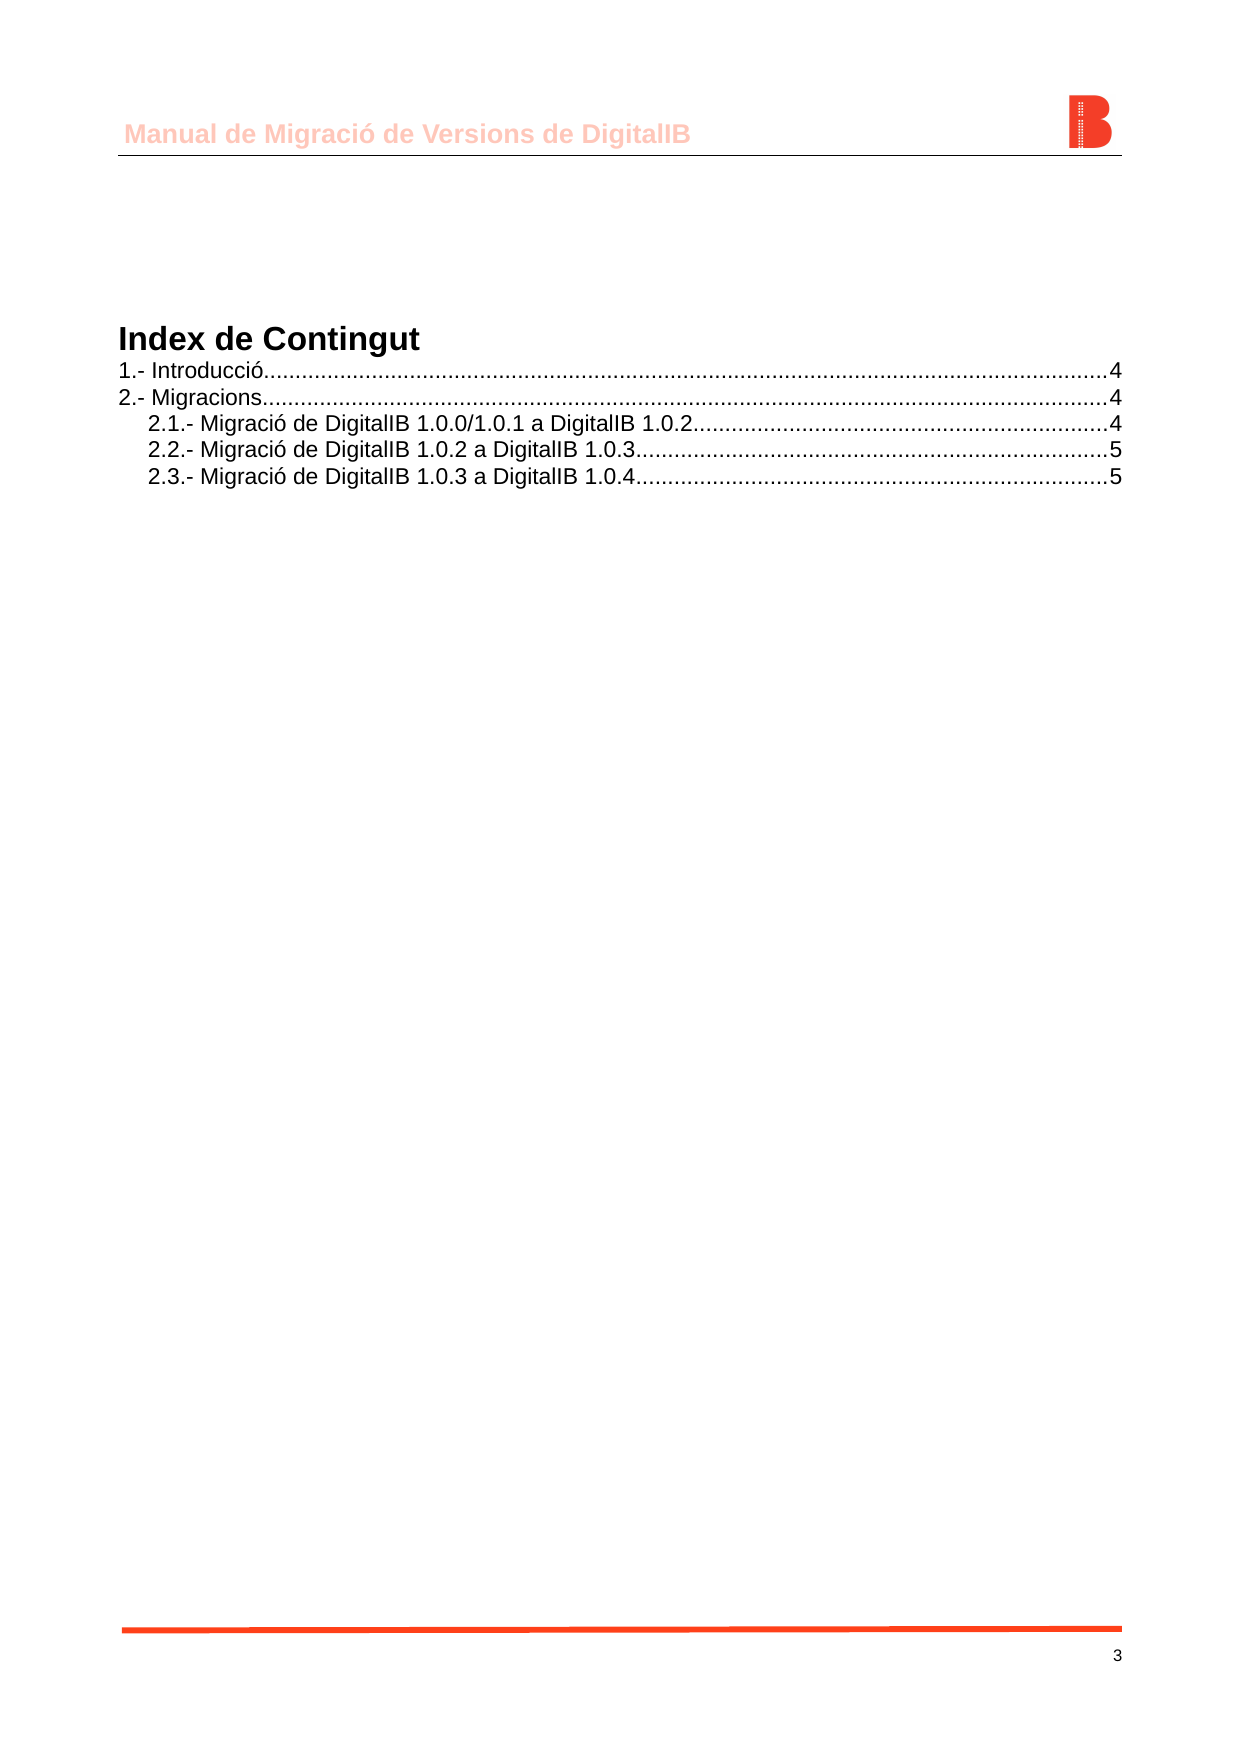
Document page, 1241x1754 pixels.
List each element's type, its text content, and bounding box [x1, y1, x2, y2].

subtitle Index de Contingut [118, 319, 1122, 357]
text 2.1.- Migració de DigitalIB 1.0.0/1.0.1 a DigitalIB 1.0.2 4 [148, 410, 1122, 436]
text 2.- Migracions 4 [118, 384, 1122, 410]
text 2.3.- Migració de DigitalIB 1.0.3 a DigitalIB 1.0.4 5 [148, 463, 1122, 489]
text 1.- Introducció 4 [118, 357, 1122, 384]
picture [1063, 94, 1117, 150]
text 2.2.- Migració de DigitalIB 1.0.2 a DigitalIB 1.0.3 5 [148, 436, 1122, 463]
